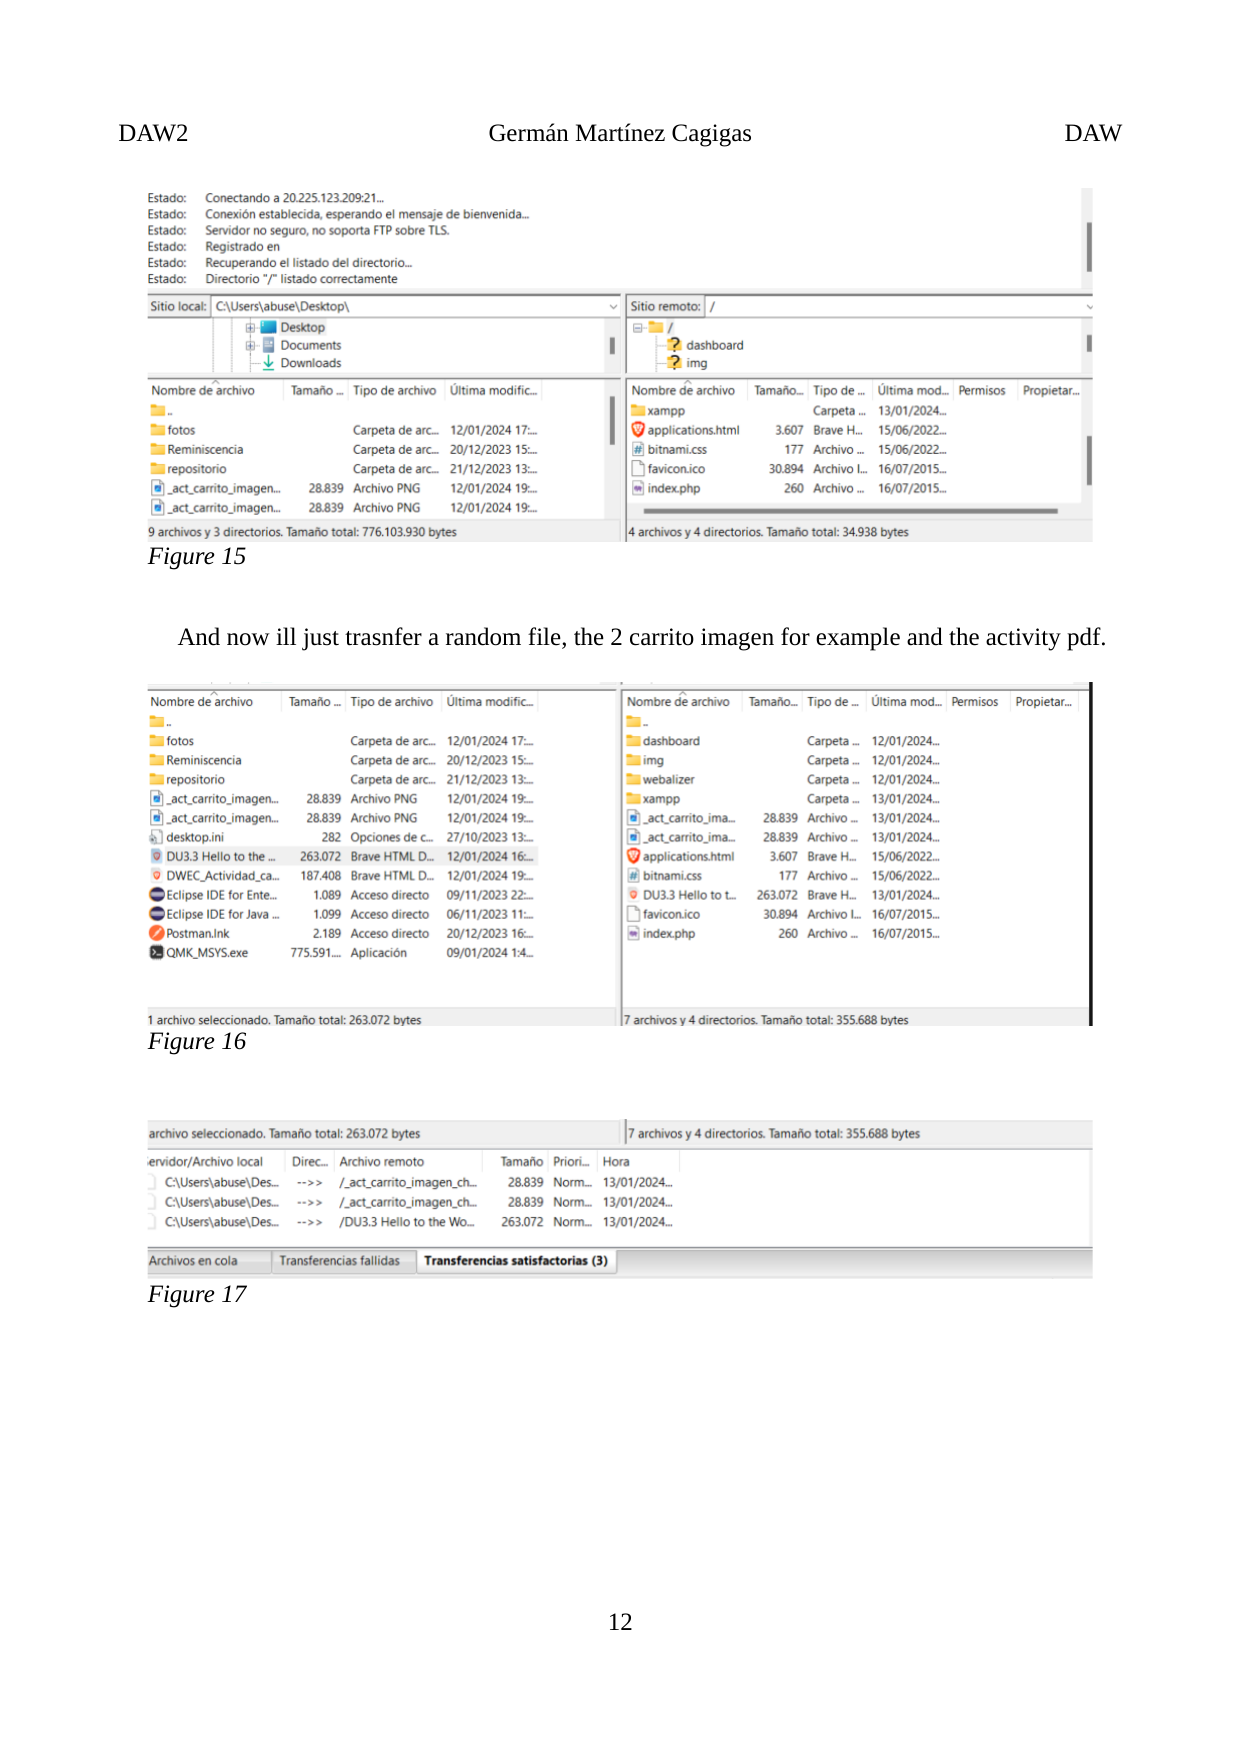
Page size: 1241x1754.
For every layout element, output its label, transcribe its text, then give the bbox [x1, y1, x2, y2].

picture [147, 1119, 1093, 1279]
text Figure 16 [148, 1026, 1093, 1055]
text Figure 15 [148, 542, 1093, 570]
picture [147, 188, 1093, 542]
text And now ill just trasnfer a random file, the 2 carrito imagen for example and the activity pdf. [177, 622, 1122, 651]
text Figure 17 [148, 1279, 1093, 1308]
picture [147, 682, 1093, 1026]
